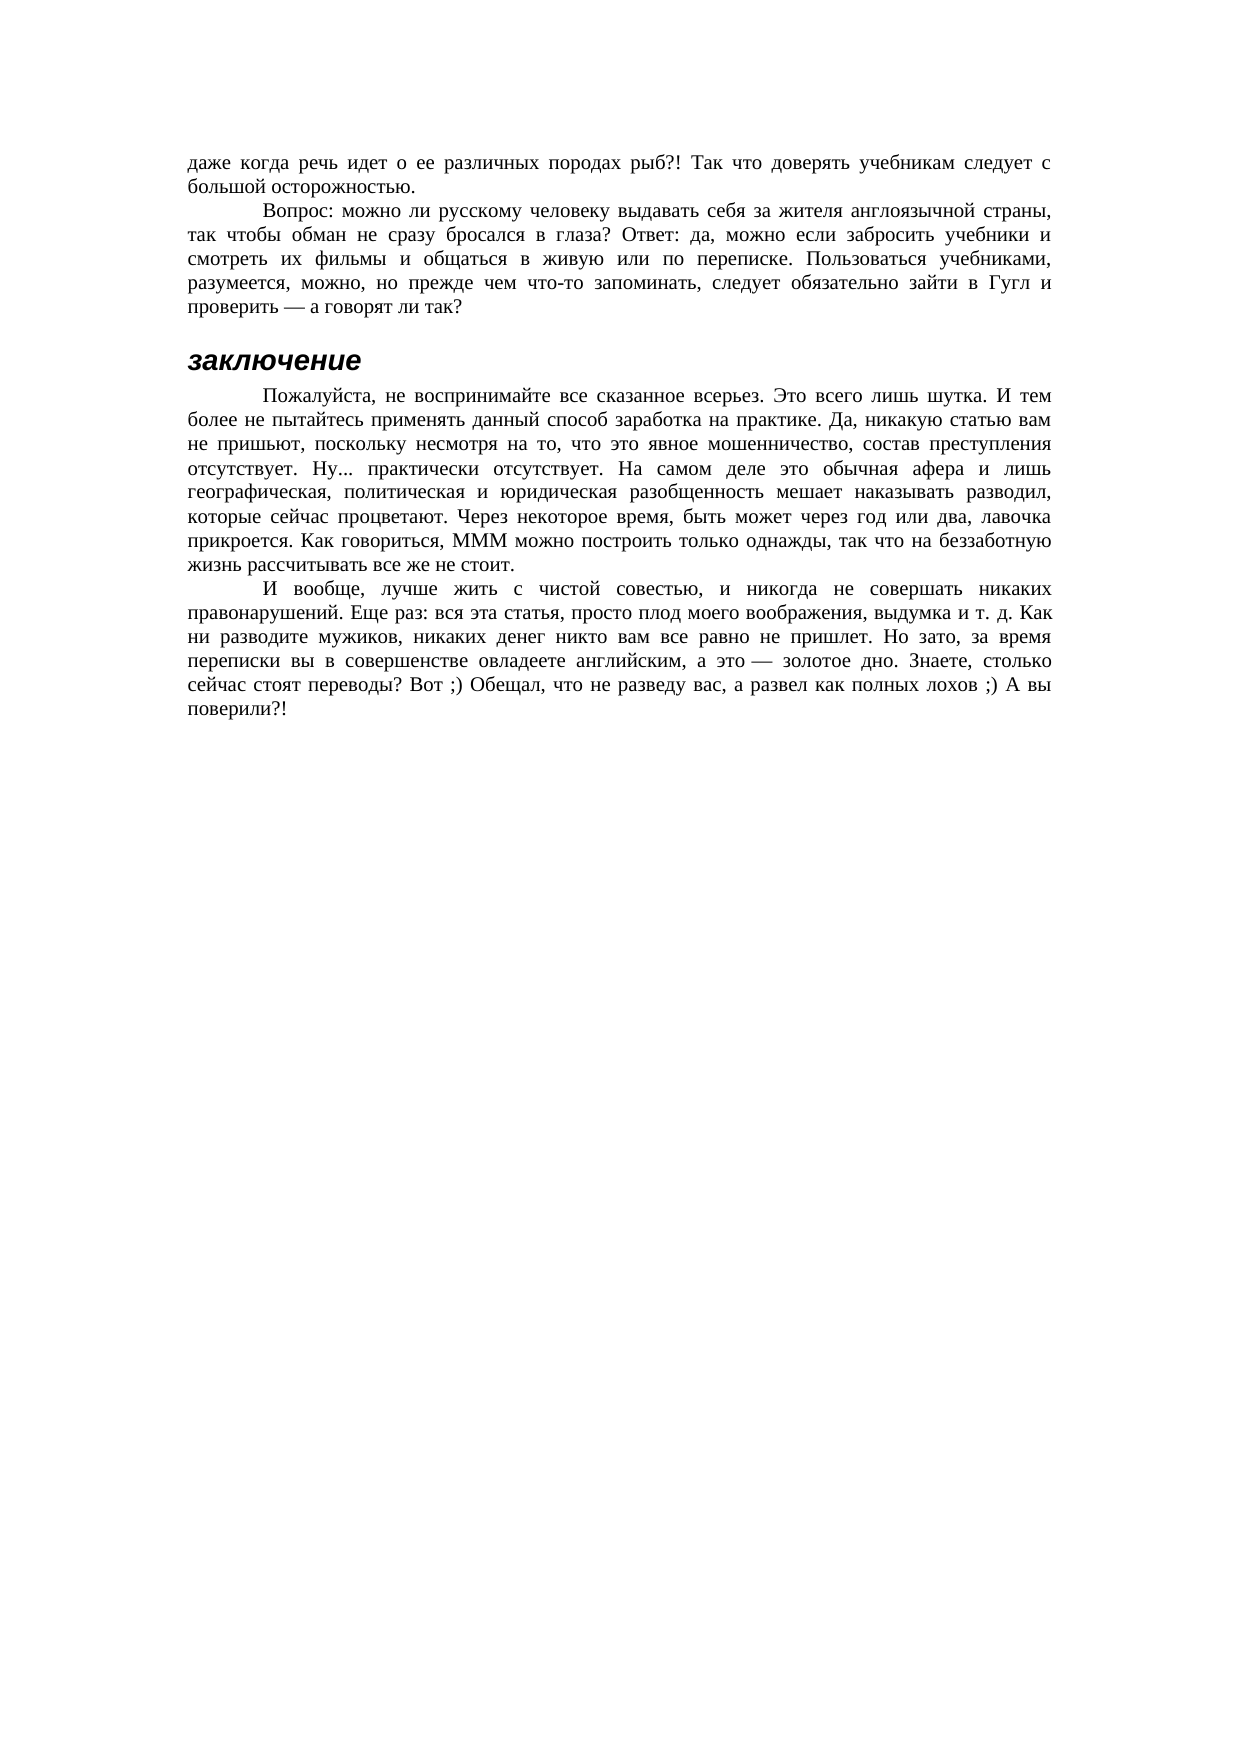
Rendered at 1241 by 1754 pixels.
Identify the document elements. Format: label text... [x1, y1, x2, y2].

text даже когда речь идет о ее различных породах рыб?! Так что доверять учебникам следует с большой осторожностью. [187, 150, 1053, 198]
text Пожалуйста, не воспринимайте все сказанное всерьез. Это всего лишь шутка. И тем более не пытайтесь применять данный способ заработка на практике. Да, никакую статью вам не пришьют, поскольку несмотря на то, что это явное мошенничество, состав преступления отсутствует. Ну... практически отсутствует. На самом деле это обычная афера и лишь географическая, политическая и юридическая разобщенность мешает наказывать разводил, которые сейчас процветают. Через некоторое время, быть может через год или два, лавочка прикроется. Как говориться, MMM можно построить только однажды, так что на беззаботную жизнь рассчитывать все же не стоит. [187, 383, 1053, 576]
text И вообще, лучше жить с чистой совестью, и никогда не совершать никаких правонарушений. Еще раз: вся эта статья, просто плод моего воображения, выдумка и т. д. Как ни разводите мужиков, никаких денег никто вам все равно не пришлет. Но зато, за время переписки вы в совершенстве овладеете английским, а это — золотое дно. Знаете, столько сейчас стоят переводы? Вот ;) Обещал, что не разведу вас, а развел как полных лохов ;) А вы поверили?! [187, 576, 1053, 720]
subtitle заключение [187, 343, 1053, 377]
text Вопрос: можно ли русскому человеку выдавать себя за жителя англоязычной страны, так чтобы обман не сразу бросался в глаза? Ответ: да, можно если забросить учебники и смотреть их фильмы и общаться в живую или по переписке. Пользоваться учебниками, разумеется, можно, но прежде чем что-то запоминать, следует обязательно зайти в Гугл и проверить — а говорят ли так? [187, 198, 1053, 318]
